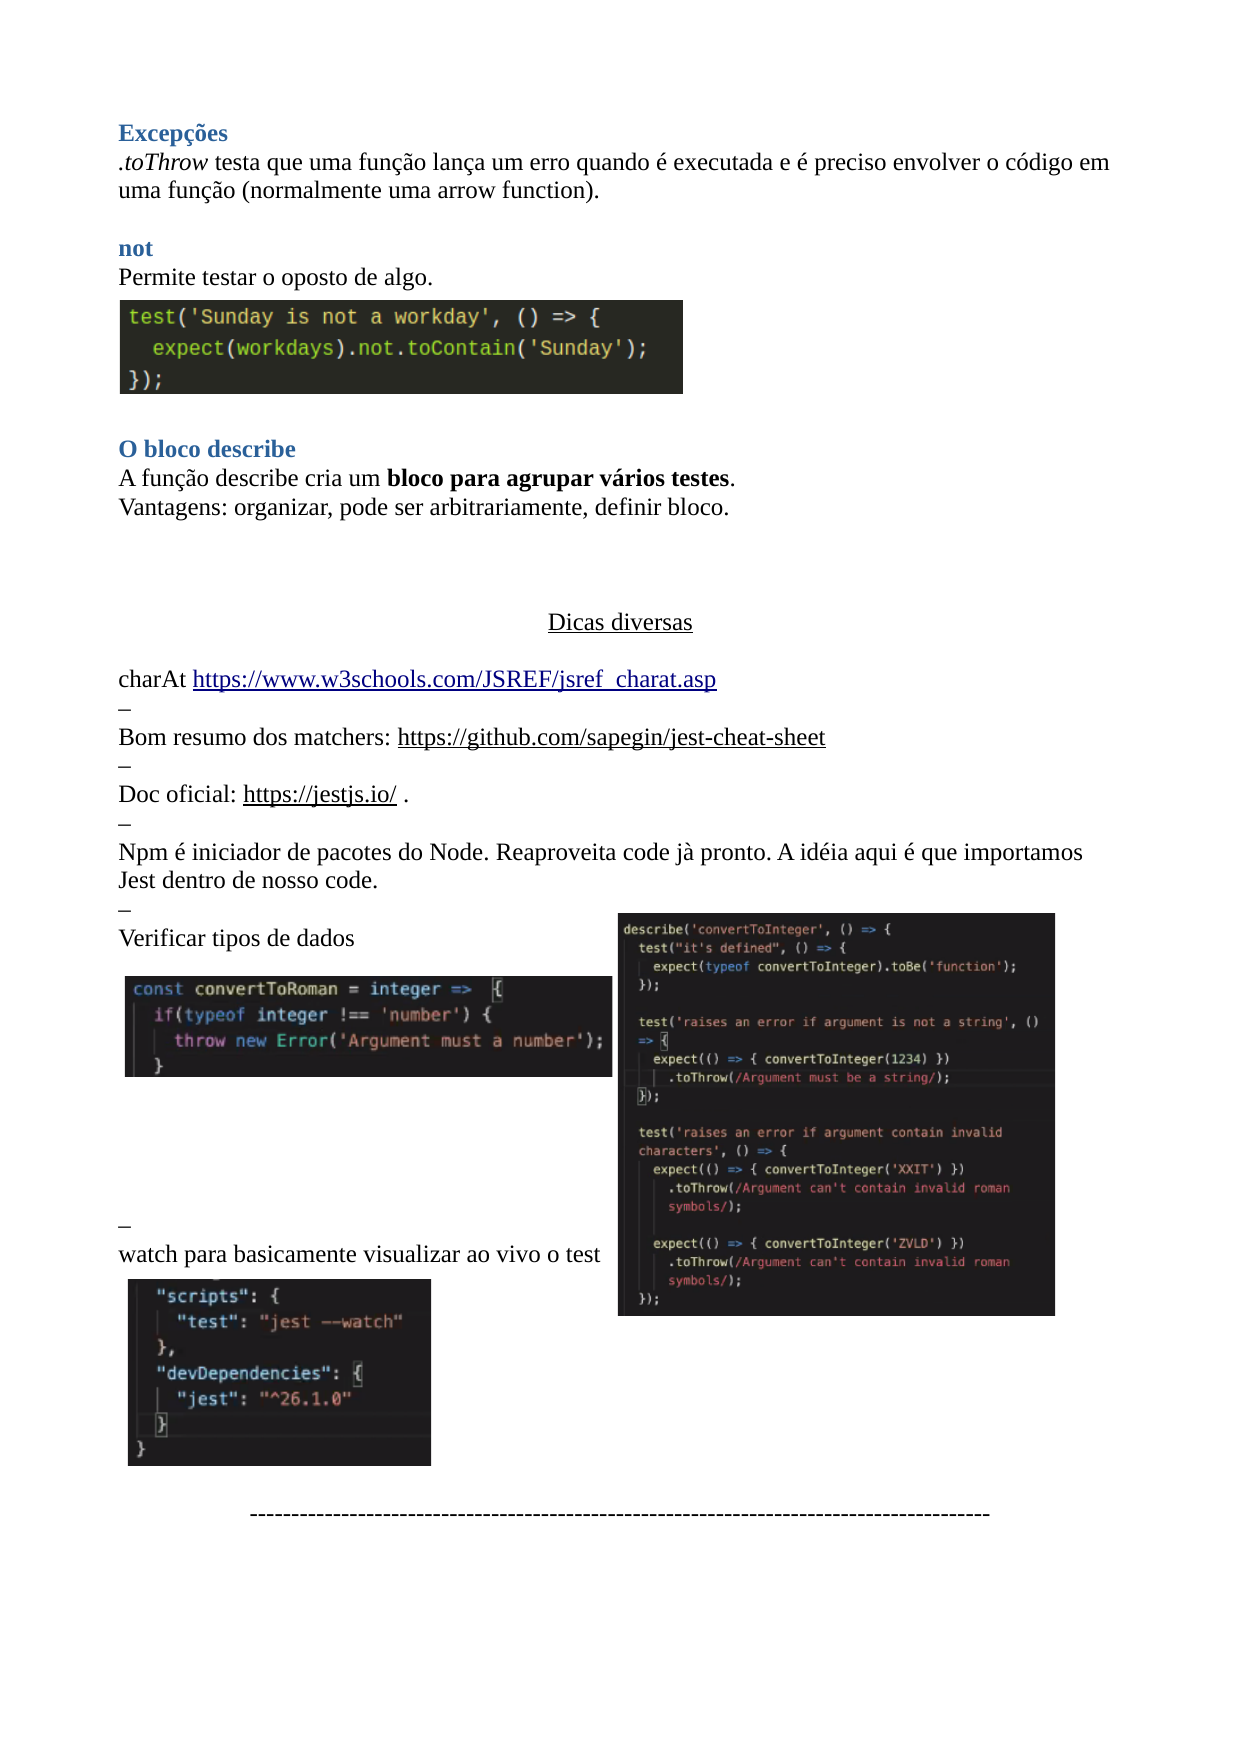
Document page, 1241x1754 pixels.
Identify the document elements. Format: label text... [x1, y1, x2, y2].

text charAt https://www.w3schools.com/JSREF/jsref_charat.asp [118, 664, 1122, 693]
picture [617, 913, 1056, 1316]
text – [118, 1211, 617, 1239]
picture [119, 300, 683, 394]
text Excepções [118, 118, 1122, 147]
text [1056, 923, 1122, 952]
text Dicas diversas [118, 607, 1122, 636]
text .toThrow testa que uma função lança um erro quando é executada e é preciso envolver o código em uma função (normalmente uma arrow function). [118, 147, 1122, 204]
text not [118, 233, 1122, 262]
text – [118, 808, 1122, 837]
text – [118, 751, 1122, 779]
text Doc oficial: https://jestjs.io/ . [118, 779, 1122, 808]
text – [118, 693, 1122, 722]
text O bloco describe [118, 434, 1122, 463]
text Verificar tipos de dados [118, 923, 617, 952]
picture [124, 976, 613, 1077]
text A função describe cria um bloco para agrupar vários testes. [118, 463, 1122, 492]
text Bom resumo dos matchers: https://github.com/sapegin/jest-cheat-sheet [118, 722, 1122, 751]
text Npm é iniciador de pacotes do Node. Reaproveita code jà pronto. A idéia aqui é que importamos Jest dentro de nosso code. [118, 837, 1122, 894]
text Vantagens: organizar, pode ser arbitrariamente, definir bloco. [118, 492, 1122, 521]
text – [118, 894, 1122, 923]
text [1056, 1239, 1122, 1268]
text watch para basicamente visualizar ao vivo o test [118, 1239, 617, 1268]
text Permite testar o oposto de algo. [118, 262, 1122, 291]
picture [127, 1279, 432, 1466]
text [1056, 1211, 1122, 1239]
text ----------------------------------------------------------------------------------------- [118, 1498, 1122, 1527]
